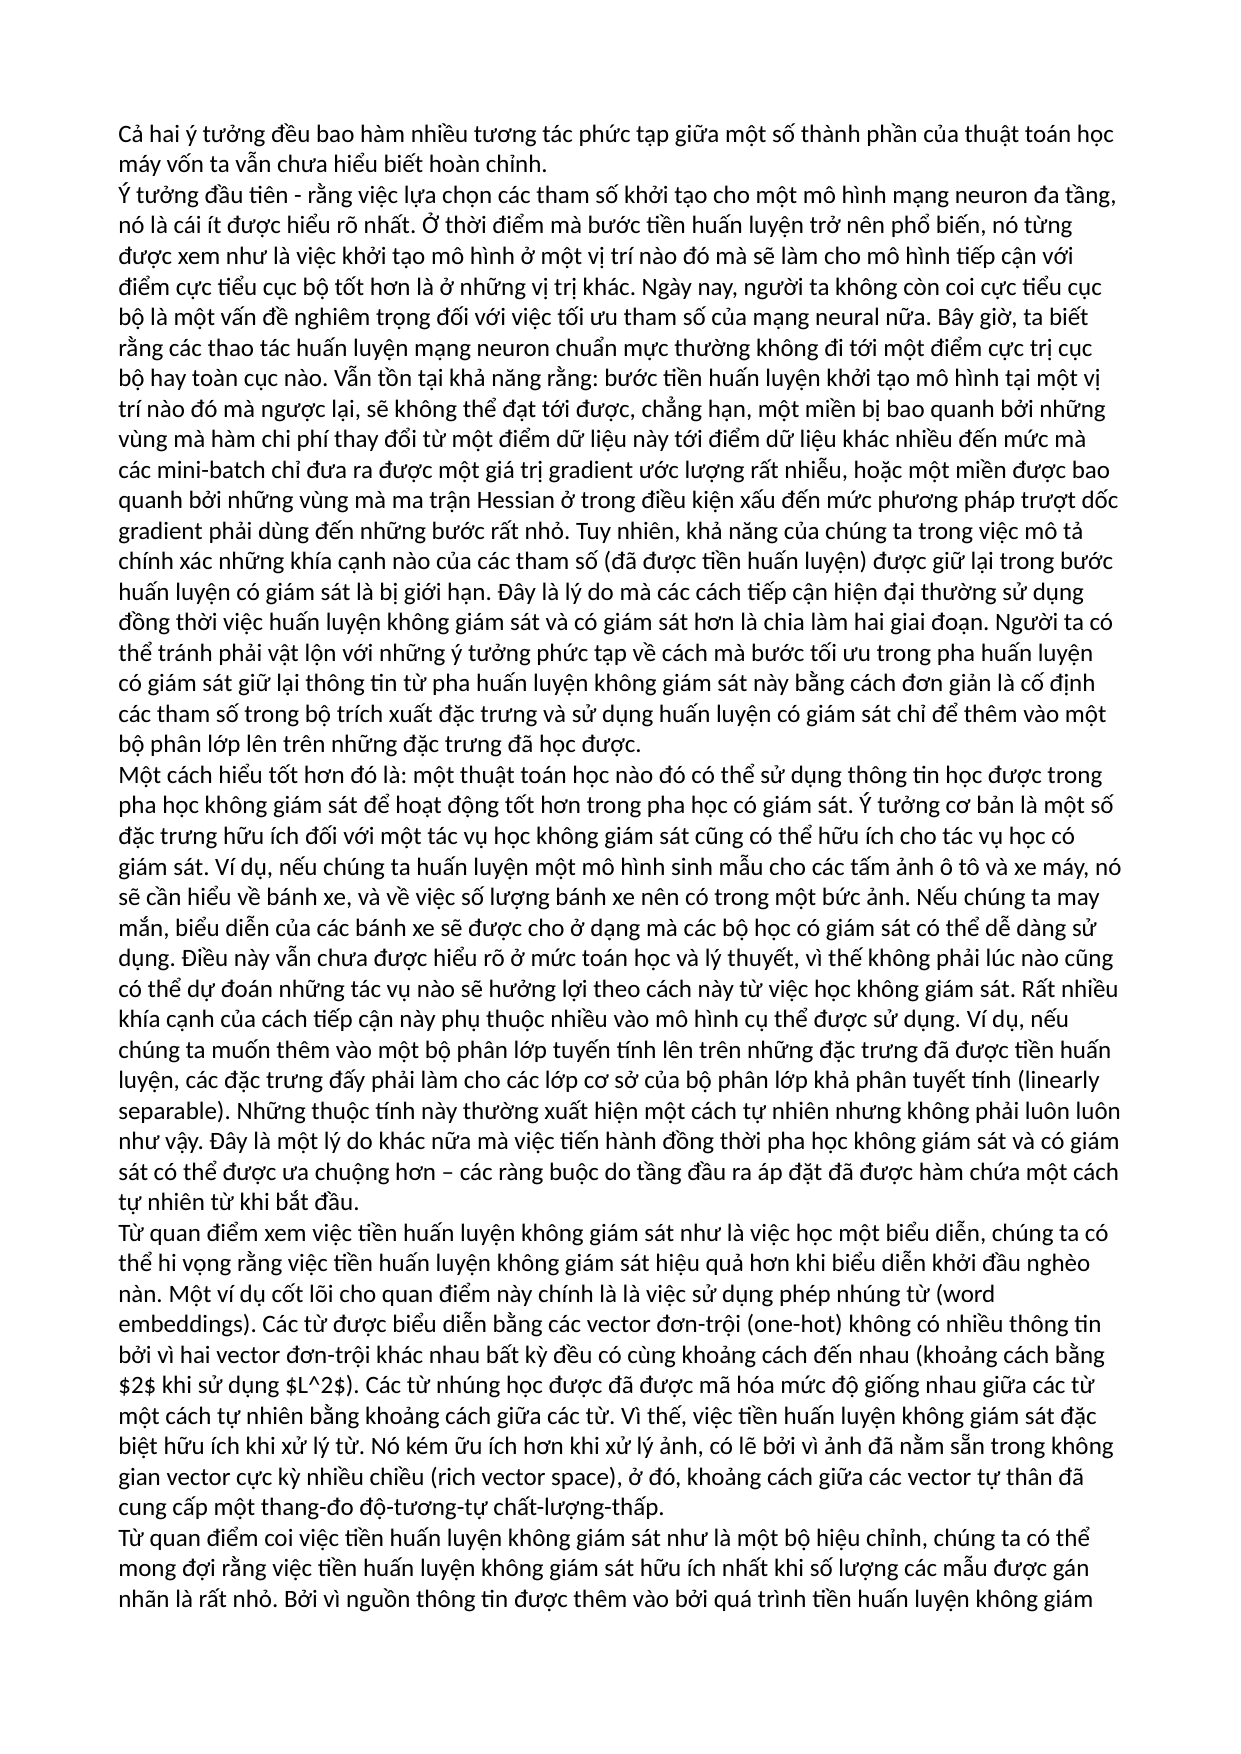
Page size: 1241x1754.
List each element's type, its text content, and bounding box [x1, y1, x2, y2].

text Ý tưởng đầu tiên - rằng việc lựa chọn các tham số khởi tạo cho một mô hình mạng neuron đa tầng, nó là cái ít được hiểu rõ nhất. Ở thời điểm mà bước tiền huấn luyện trở nên phổ biến, nó từng được xem như là việc khởi tạo mô hình ở một vị trí nào đó mà sẽ làm cho mô hình tiếp cận với điểm cực tiểu cục bộ tốt hơn là ở những vị trị khác. Ngày nay, người ta không còn coi cực tiểu cục bộ là một vấn đề nghiêm trọng đối với việc tối ưu tham số của mạng neural nữa. Bây giờ, ta biết rằng các thao tác huấn luyện mạng neuron chuẩn mực thường không đi tới một điểm cực trị cục bộ hay toàn cục nào. Vẫn tồn tại khả năng rằng: bước tiền huấn luyện khởi tạo mô hình tại một vị trí nào đó mà ngược lại, sẽ không thể đạt tới được, chẳng hạn, một miền bị bao quanh bởi những vùng mà hàm chi phí thay đổi từ một điểm dữ liệu này tới điểm dữ liệu khác nhiều đến mức mà các mini-batch chỉ đưa ra được một giá trị gradient ước lượng rất nhiễu, hoặc một miền được bao quanh bởi những vùng mà ma trận Hessian ở trong điều kiện xấu đến mức phương pháp trượt dốc gradient phải dùng đến những bước rất nhỏ. Tuy nhiên, khả năng của chúng ta trong việc mô tả chính xác những khía cạnh nào của các tham số (đã được tiền huấn luyện) được giữ lại trong bước huấn luyện có giám sát là bị giới hạn. Đây là lý do mà các cách tiếp cận hiện đại thường sử dụng đồng thời việc huấn luyện không giám sát và có giám sát hơn là chia làm hai giai đoạn. Người ta có thể tránh phải vật lộn với những ý tưởng phức tạp về cách mà bước tối ưu trong pha huấn luyện có giám sát giữ lại thông tin từ pha huấn luyện không giám sát này bằng cách đơn giản là cố định các tham số trong bộ trích xuất đặc trưng và sử dụng huấn luyện có giám sát chỉ để thêm vào một bộ phân lớp lên trên những đặc trưng đã học được. [118, 179, 1122, 759]
text Cả hai ý tưởng đều bao hàm nhiều tương tác phức tạp giữa một số thành phần của thuật toán học máy vốn ta vẫn chưa hiểu biết hoàn chỉnh. [118, 118, 1122, 179]
text Một cách hiểu tốt hơn đó là: một thuật toán học nào đó có thể sử dụng thông tin học được trong pha học không giám sát để hoạt động tốt hơn trong pha học có giám sát. Ý tưởng cơ bản là một số đặc trưng hữu ích đối với một tác vụ học không giám sát cũng có thể hữu ích cho tác vụ học có giám sát. Ví dụ, nếu chúng ta huấn luyện một mô hình sinh mẫu cho các tấm ảnh ô tô và xe máy, nó sẽ cần hiểu về bánh xe, và về việc số lượng bánh xe nên có trong một bức ảnh. Nếu chúng ta may mắn, biểu diễn của các bánh xe sẽ được cho ở dạng mà các bộ học có giám sát có thể dễ dàng sử dụng. Điều này vẫn chưa được hiểu rõ ở mức toán học và lý thuyết, vì thế không phải lúc nào cũng có thể dự đoán những tác vụ nào sẽ hưởng lợi theo cách này từ việc học không giám sát. Rất nhiều khía cạnh của cách tiếp cận này phụ thuộc nhiều vào mô hình cụ thể được sử dụng. Ví dụ, nếu chúng ta muốn thêm vào một bộ phân lớp tuyến tính lên trên những đặc trưng đã được tiền huấn luyện, các đặc trưng đấy phải làm cho các lớp cơ sở của bộ phân lớp khả phân tuyết tính (linearly separable). Những thuộc tính này thường xuất hiện một cách tự nhiên nhưng không phải luôn luôn như vậy. Đây là một lý do khác nữa mà việc tiến hành đồng thời pha học không giám sát và có giám sát có thể được ưa chuộng hơn – các ràng buộc do tầng đầu ra áp đặt đã được hàm chứa một cách tự nhiên từ khi bắt đầu. [118, 759, 1122, 1217]
text Từ quan điểm coi việc tiền huấn luyện không giám sát như là một bộ hiệu chỉnh, chúng ta có thể mong đợi rằng việc tiền huấn luyện không giám sát hữu ích nhất khi số lượng các mẫu được gán nhãn là rất nhỏ. Bởi vì nguồn thông tin được thêm vào bởi quá trình tiền huấn luyện không giám [118, 1522, 1122, 1614]
text Từ quan điểm xem việc tiền huấn luyện không giám sát như là việc học một biểu diễn, chúng ta có thể hi vọng rằng việc tiền huấn luyện không giám sát hiệu quả hơn khi biểu diễn khởi đầu nghèo nàn. Một ví dụ cốt lõi cho quan điểm này chính là là việc sử dụng phép nhúng từ (word embeddings). Các từ được biểu diễn bằng các vector đơn-trội (one-hot) không có nhiều thông tin bởi vì hai vector đơn-trội khác nhau bất kỳ đều có cùng khoảng cách đến nhau (khoảng cách bằng $2$ khi sử dụng $L^2$). Các từ nhúng học được đã được mã hóa mức độ giống nhau giữa các từ một cách tự nhiên bằng khoảng cách giữa các từ. Vì thế, việc tiền huấn luyện không giám sát đặc biệt hữu ích khi xử lý từ. Nó kém ữu ích hơn khi xử lý ảnh, có lẽ bởi vì ảnh đã nằm sẵn trong không gian vector cực kỳ nhiều chiều (rich vector space), ở đó, khoảng cách giữa các vector tự thân đã cung cấp một thang-đo độ-tương-tự chất-lượng-thấp. [118, 1217, 1122, 1522]
